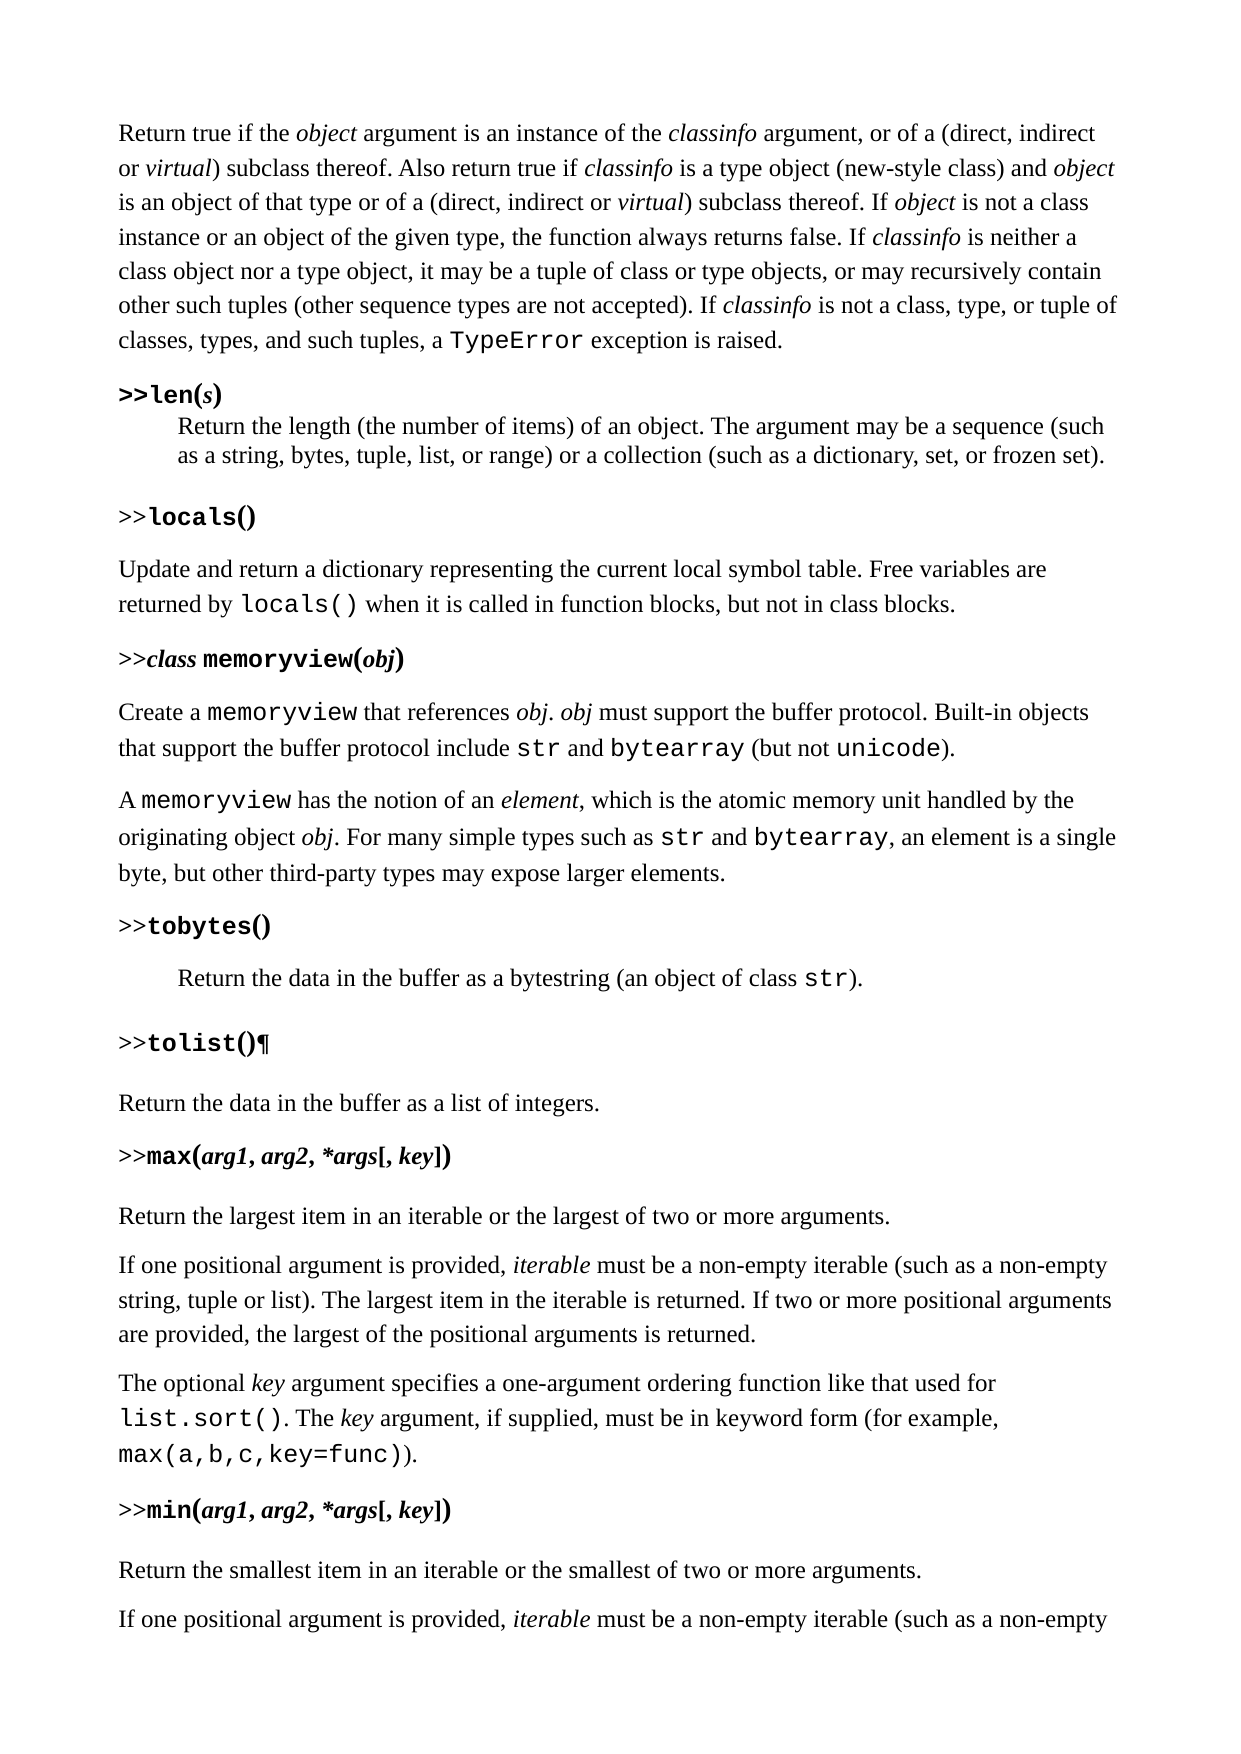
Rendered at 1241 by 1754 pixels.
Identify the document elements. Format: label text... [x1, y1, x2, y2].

list >>max(arg1, arg2, *args[, key]) [118, 1137, 1122, 1172]
text >>locals() [118, 498, 1122, 533]
list >>tolist()¶ [118, 1024, 1122, 1058]
list >>min(arg1, arg2, *args[, key]) [118, 1491, 1122, 1526]
text Update and return a dictionary representing the current local symbol table. Free variables are returned by locals() when it is called in function blocks, but not in class blocks. [118, 554, 1122, 620]
text >>tobytes() [118, 907, 1122, 942]
text If one positional argument is provided, iterable must be a non-empty iterable (such as a non-empty string, tuple or list). The largest item in the iterable is returned. If two or more positional arguments are provided, the largest of the positional arguments is returned. [118, 1250, 1122, 1348]
text The optional key argument specifies a one-argument ordering function like that used for list.sort(). The key argument, if supplied, must be in keyword form (for example, max(a,b,c,key=func)). [118, 1368, 1122, 1470]
list Return the data in the buffer as a bytestring (an object of class str). [177, 963, 1122, 994]
text Return the largest item in an iterable or the largest of two or more arguments. [118, 1201, 1122, 1230]
text If one positional argument is provided, iterable must be a non-empty iterable (such as a non-empty [118, 1604, 1122, 1633]
text Return true if the object argument is an instance of the classinfo argument, or of a (direct, indirect or virtual) subclass thereof. Also return true if classinfo is a type object (new-style class) and object is an object of that type or of a (direct, indirect or virtual) subclass thereof. If object is not a class instance or an object of the given type, the function always returns false. If classinfo is neither a class object nor a type object, it may be a tuple of class or type objects, or may recursively contain other such tuples (other sequence types are not accepted). If classinfo is not a class, type, or tuple of classes, types, and such tuples, a TypeError exception is raised. [118, 118, 1122, 356]
text A memoryview has the notion of an element, which is the atomic memory unit handled by the originating object obj. For many simple types such as str and bytearray, an element is a single byte, but other third-party types may expose larger elements. [118, 785, 1122, 887]
text Create a memoryview that references obj. obj must support the buffer protocol. Built-in objects that support the buffer protocol include str and bytearray (but not unicode). [118, 697, 1122, 764]
list Return the length (the number of items) of an object. The argument may be a sequence (such as a string, bytes, tuple, list, or range) or a collection (such as a dictionary, set, or frozen set). [177, 411, 1122, 469]
subtitle >>len(s) [118, 377, 1122, 411]
text Return the smallest item in an iterable or the smallest of two or more arguments. [118, 1555, 1122, 1584]
text Return the data in the buffer as a list of integers. [118, 1088, 1122, 1117]
text >>class memoryview(obj) [118, 641, 1122, 675]
